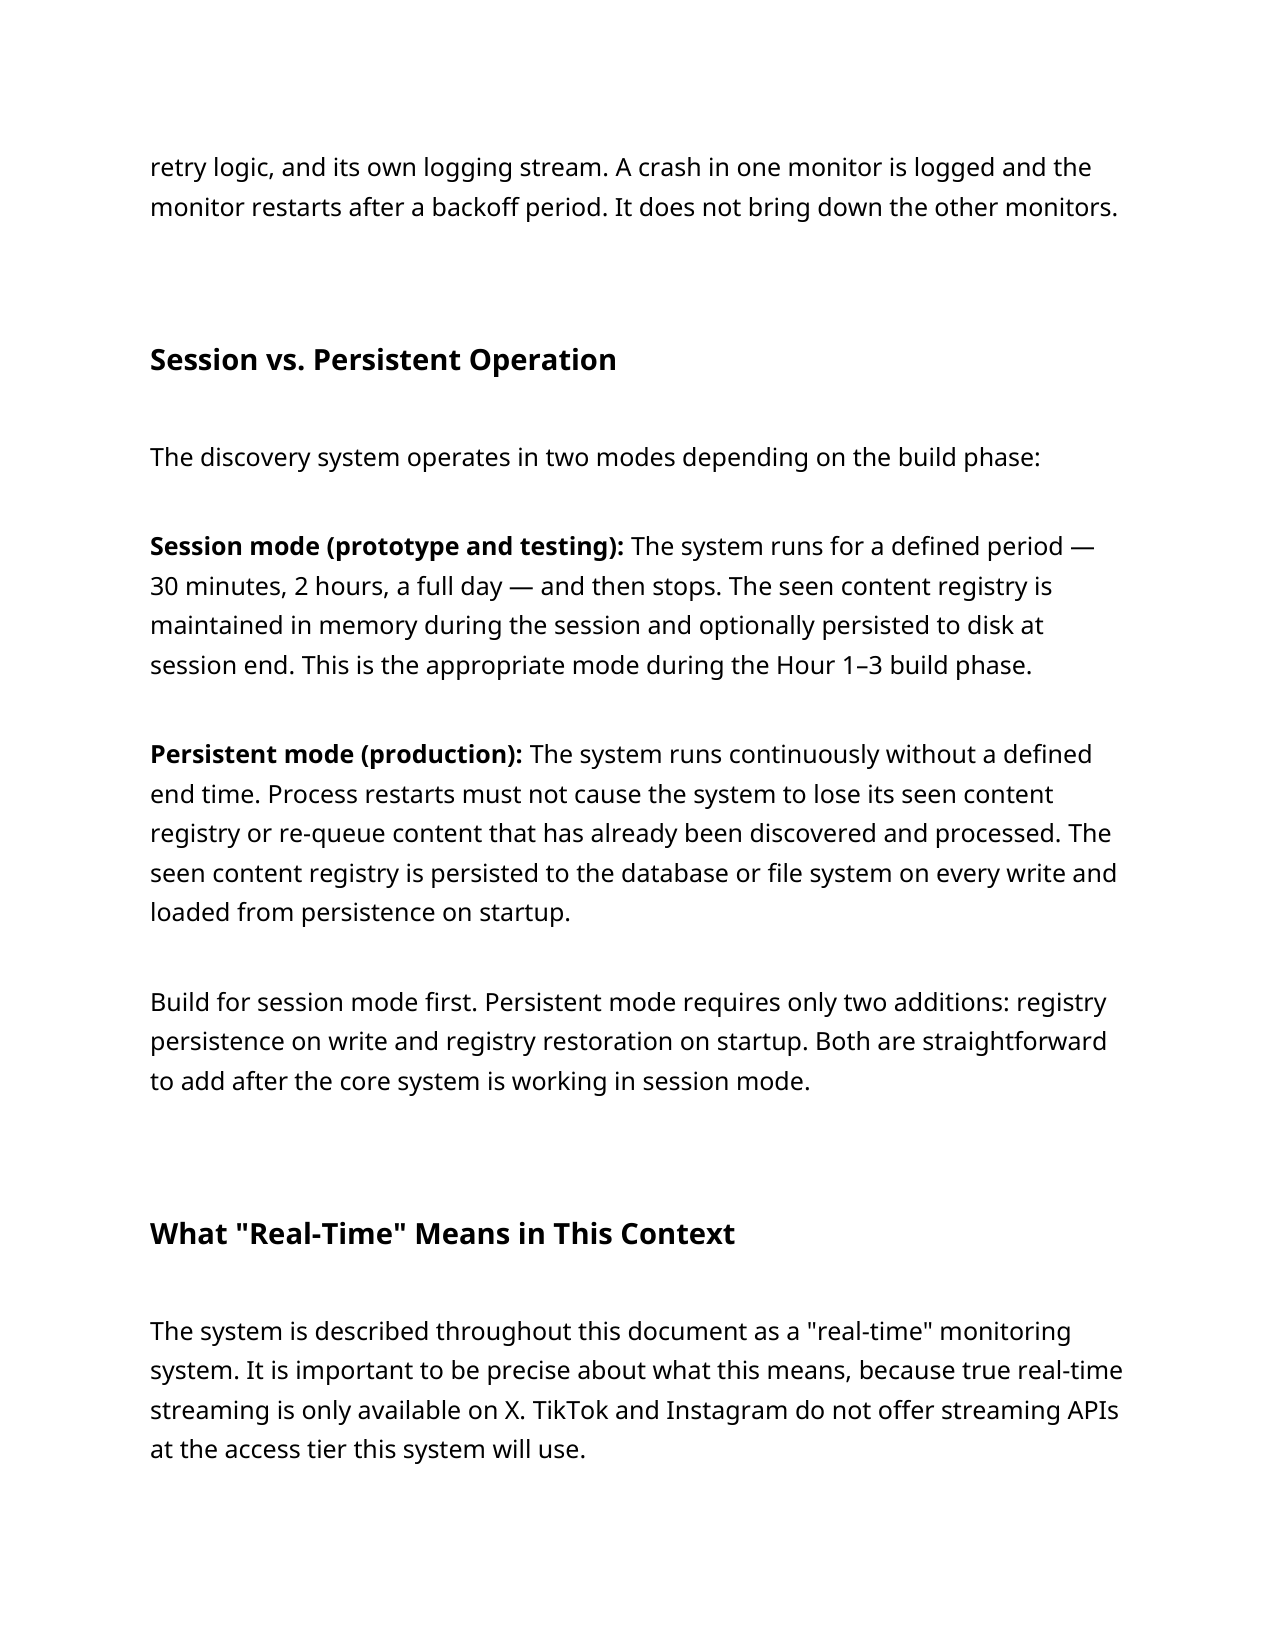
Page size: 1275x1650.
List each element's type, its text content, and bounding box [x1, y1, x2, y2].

text Build for session mode first. Persistent mode requires only two additions: registry persistence on write and registry restoration on startup. Both are straightforward to add after the core system is working in session mode. [150, 984, 1125, 1097]
subtitle Session vs. Persistent Operation [150, 339, 1125, 379]
text Persistent mode (production): The system runs continuously without a defined end time. Process restarts must not cause the system to lose its seen content registry or re-queue content that has already been discovered and processed. The seen content registry is persisted to the database or file system on every write and loaded from persistence on startup. [150, 737, 1125, 929]
text The discovery system operates in two modes depending on the build phase: [150, 439, 1125, 474]
subtitle What "Real-Time" Means in This Context [150, 1213, 1125, 1253]
text The system is described throughout this document as a "real-time" monitoring system. It is important to be precise about what this means, because true real-time streaming is only available on X. TikTok and Instagram do not offer streaming APIs at the access tier this system will use. [150, 1313, 1125, 1466]
text retry logic, and its own logging stream. A crash in one monitor is logged and the monitor restarts after a backoff period. It does not bring down the other monitors. [150, 150, 1125, 223]
text Session mode (prototype and testing): The system runs for a defined period — 30 minutes, 2 hours, a full day — and then stops. The seen content registry is maintained in memory during the session and optionally persisted to disk at session end. This is the appropriate mode during the Hour 1–3 build phase. [150, 529, 1125, 682]
